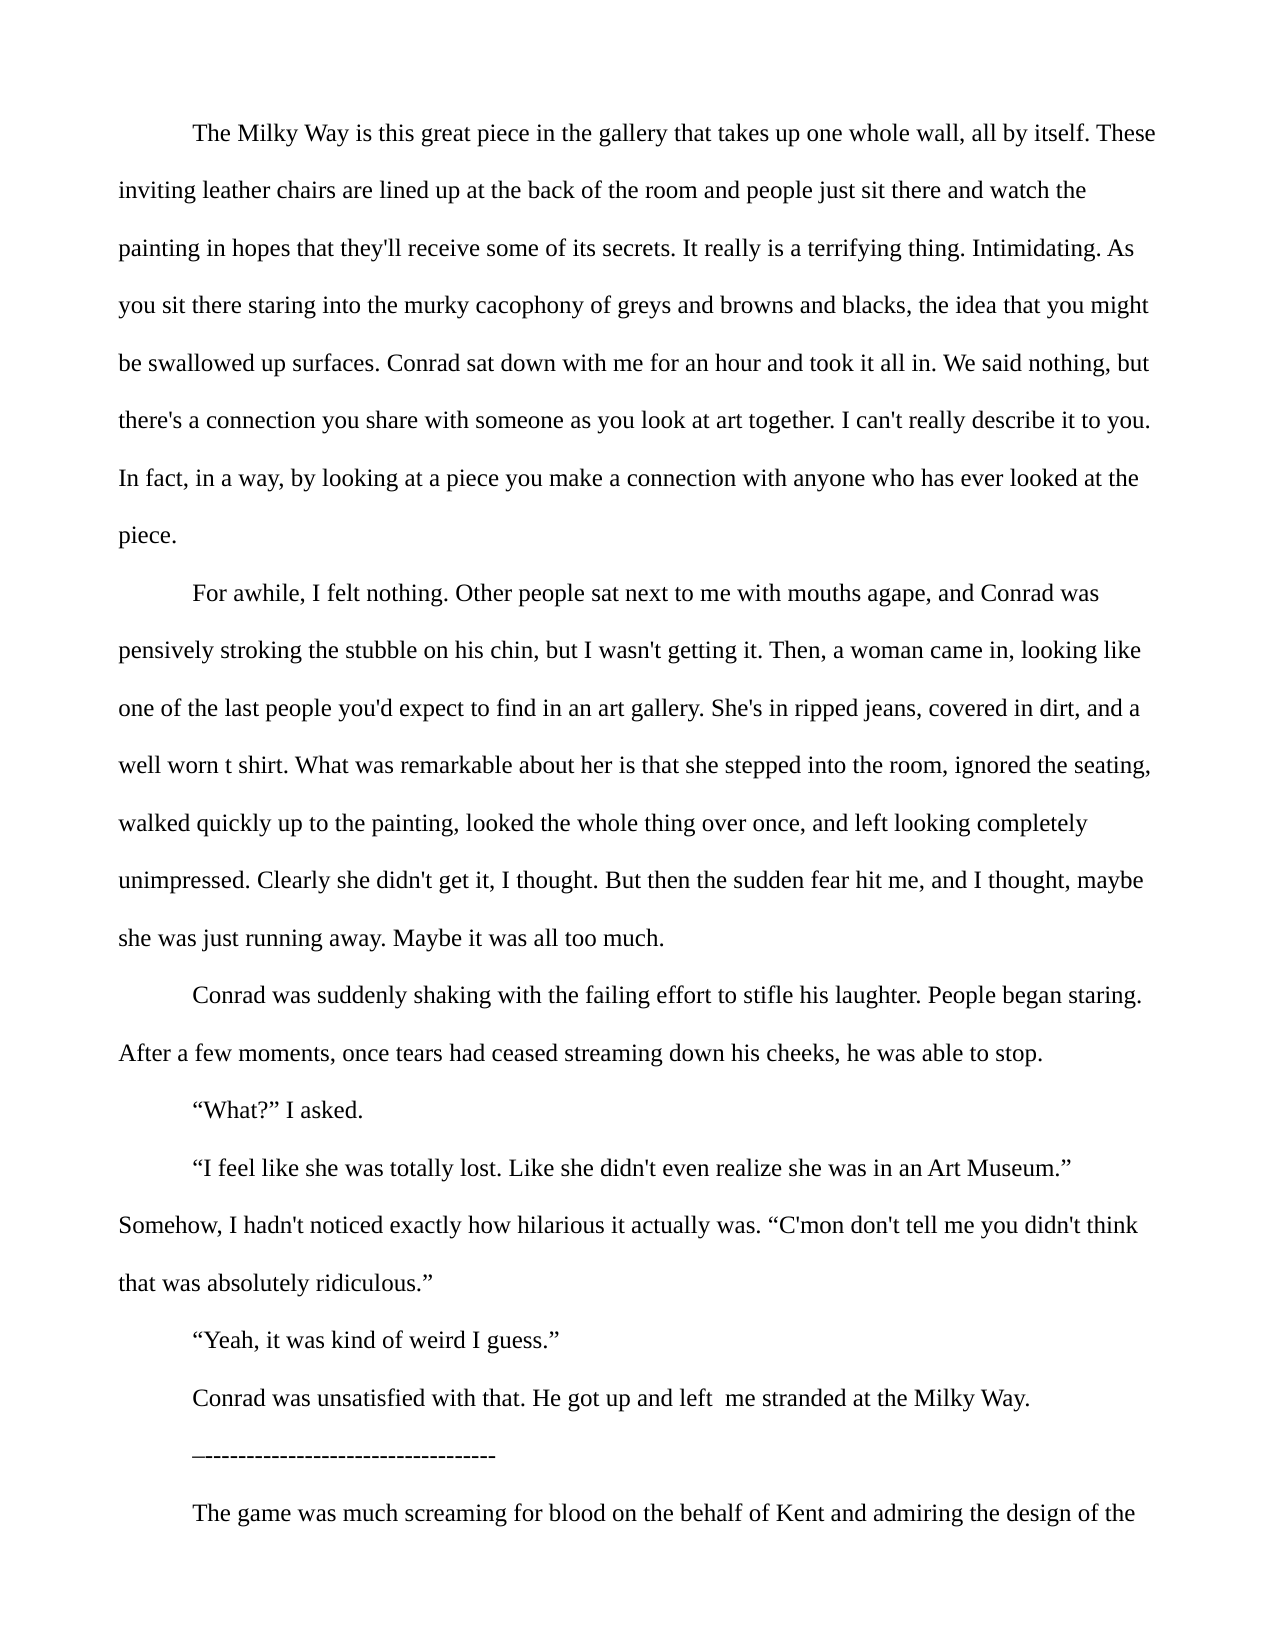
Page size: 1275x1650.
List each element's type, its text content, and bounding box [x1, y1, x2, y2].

text “Yeah, it was kind of weird I guess.” [118, 1326, 1157, 1354]
text “What?” I asked. [118, 1096, 1157, 1124]
text For awhile, I felt nothing. Other people sat next to me with mouths agape, and Conrad was pensively stroking the stubble on his chin, but I wasn't getting it. Then, a woman came in, looking like one of the last people you'd expect to find in an art gallery. She's in ripped jeans, covered in dirt, and a well worn t shirt. What was remarkable about her is that she stepped into the room, ignored the seating, walked quickly up to the painting, looked the whole thing over once, and left looking completely unimpressed. Clearly she didn't get it, I thought. But then the sudden fear hit me, and I thought, maybe she was just running away. Maybe it was all too much. [118, 578, 1157, 952]
text Conrad was suddenly shaking with the failing effort to stifle his laughter. People began staring. After a few moments, once tears had ceased streaming down his cheeks, he was able to stop. [118, 981, 1157, 1067]
text Conrad was unsatisfied with that. He got up and left me stranded at the Milky Way. [118, 1383, 1157, 1412]
text The game was much screaming for blood on the behalf of Kent and admiring the design of the [118, 1498, 1157, 1527]
text –----------------------------------- [118, 1441, 1157, 1469]
text “I feel like she was totally lost. Like she didn't even realize she was in an Art Museum.” Somehow, I hadn't noticed exactly how hilarious it actually was. “C'mon don't tell me you didn't think that was absolutely ridiculous.” [118, 1153, 1157, 1297]
text The Milky Way is this great piece in the gallery that takes up one whole wall, all by itself. These inviting leather chairs are lined up at the back of the room and people just sit there and watch the painting in hopes that they'll receive some of its secrets. It really is a terrifying thing. Intimidating. As you sit there staring into the murky cacophony of greys and browns and blacks, the idea that you might be swallowed up surfaces. Conrad sat down with me for an hour and took it all in. We said nothing, but there's a connection you share with someone as you look at art together. I can't really describe it to you. In fact, in a way, by looking at a piece you make a connection with anyone who has ever looked at the piece. [118, 118, 1157, 549]
